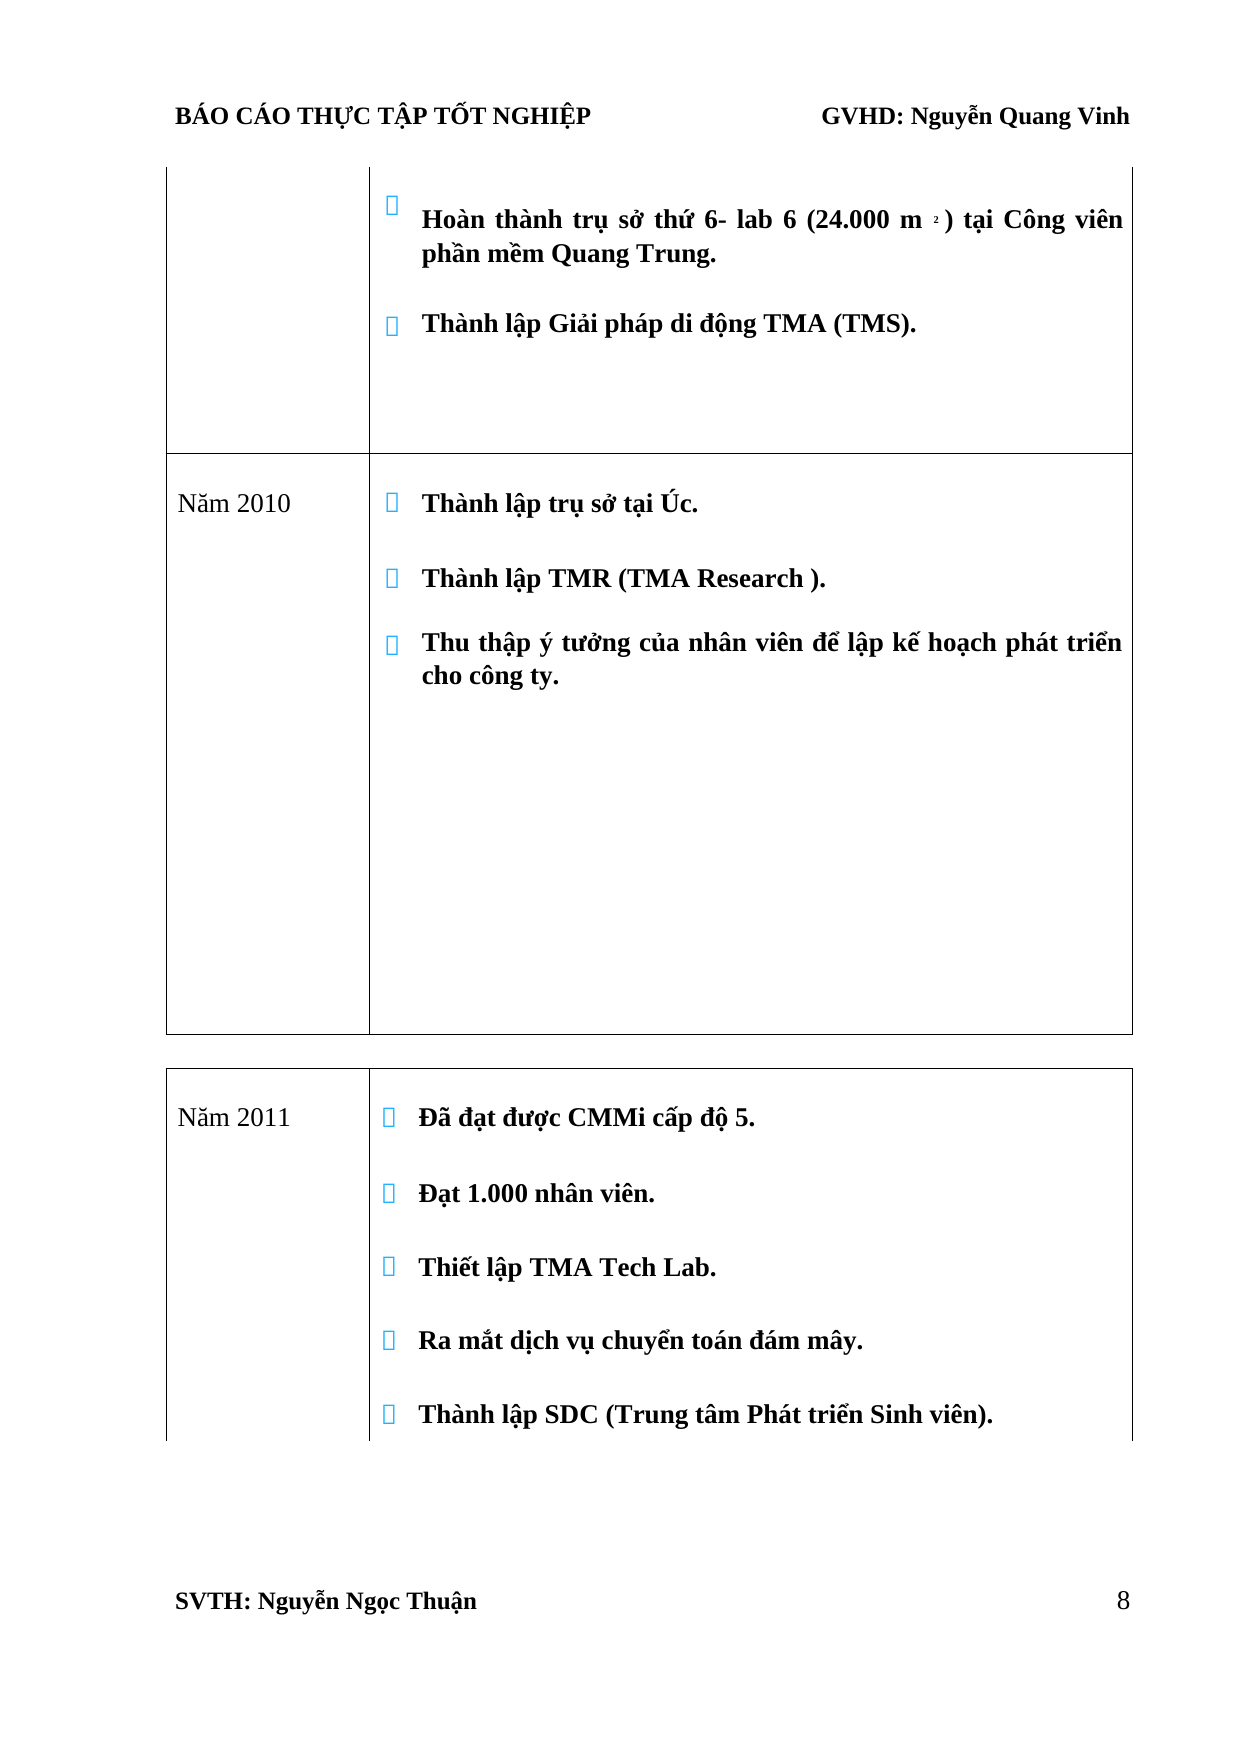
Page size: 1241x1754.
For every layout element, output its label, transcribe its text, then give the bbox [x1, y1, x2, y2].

table_cell  [370, 454, 418, 532]
table_header Năm 2011 [167, 1069, 369, 1147]
table_cell [167, 1147, 369, 1221]
table_cell Thành lập Giải pháp di động TMA (TMS). [418, 287, 1132, 453]
table_cell  [370, 606, 418, 1033]
table_cell Ra mắt dịch vụ chuyển toán đám mây. [418, 1294, 1132, 1368]
table_header  [370, 1069, 418, 1147]
table_cell  [370, 1221, 418, 1294]
table_cell  [370, 1368, 418, 1441]
table_cell [167, 606, 369, 1033]
table_cell Thành lập SDC (Trung tâm Phát triển Sinh viên). [418, 1368, 1132, 1441]
table_cell Năm 2010 [167, 454, 369, 532]
table_cell [167, 287, 369, 453]
table_cell Thành lập TMR (TMA Research ). [418, 532, 1132, 606]
table_cell  [370, 532, 418, 606]
table_cell Thành lập trụ sở tại Úc. [418, 454, 1132, 532]
table_cell [167, 1368, 369, 1441]
table_cell  [370, 167, 418, 287]
table_cell Đạt 1.000 nhân viên. [418, 1147, 1132, 1221]
table_cell [167, 167, 369, 287]
table_header Đã đạt được CMMi cấp độ 5. [418, 1069, 1132, 1147]
table_cell [167, 1294, 369, 1368]
table_cell [167, 1221, 369, 1294]
table_cell  [370, 1147, 418, 1221]
table_cell  [370, 1294, 418, 1368]
table_cell [167, 532, 369, 606]
table_cell Thiết lập TMA Tech Lab. [418, 1221, 1132, 1294]
table_cell Hoàn thành trụ sở thứ 6- lab 6 (24.000 m 2 ) tại Công viên phần mềm Quang Trung. [418, 167, 1132, 287]
table_cell Thu thập ý tưởng của nhân viên để lập kế hoạch phát triển cho công ty. [418, 606, 1132, 1033]
table_cell  [370, 287, 418, 453]
